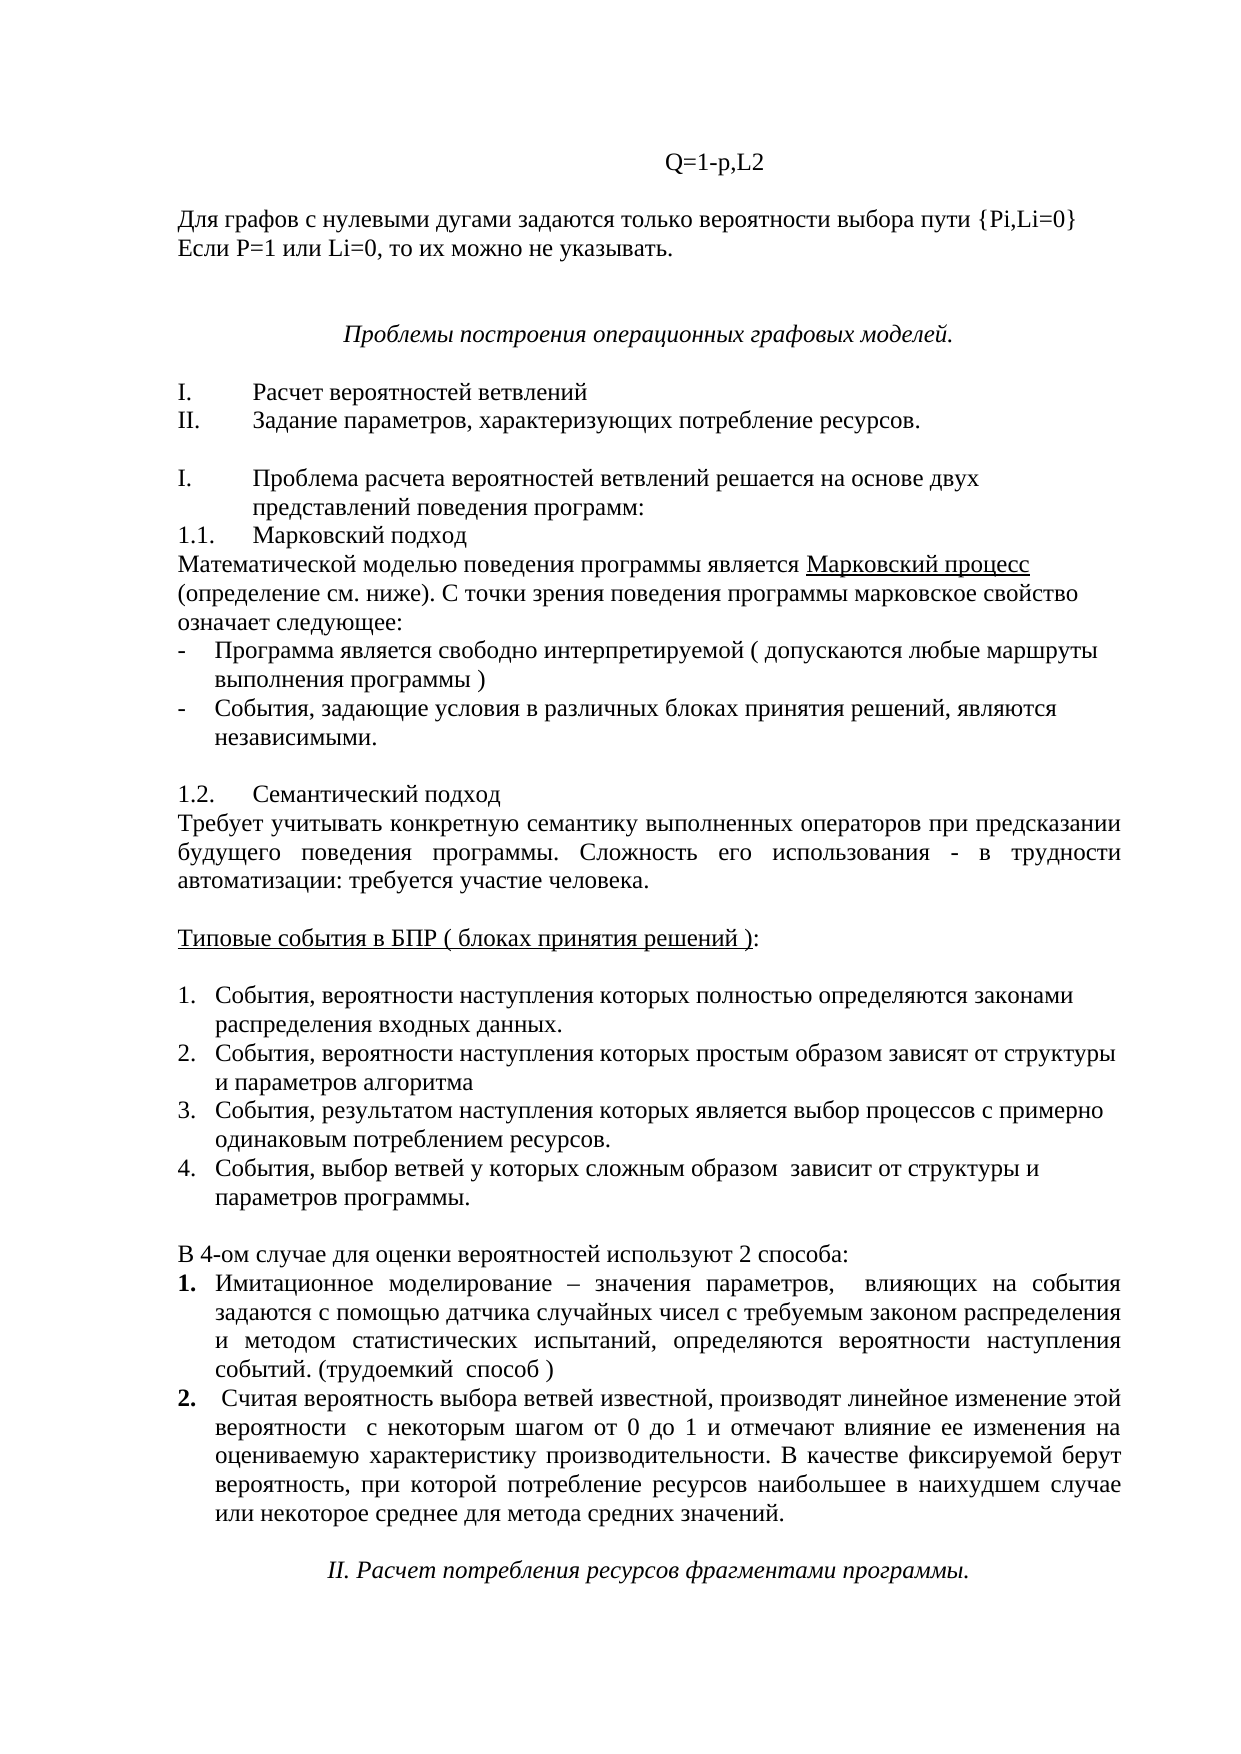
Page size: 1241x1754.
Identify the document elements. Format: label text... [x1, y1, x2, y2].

list Проблема расчета вероятностей ветвлений решается на основе двух представлений поведения программ: [177, 463, 1122, 521]
text Q=1-p,L2 [477, 147, 1122, 176]
list Семантический подход [177, 779, 1122, 808]
list События, выбор ветвей у которых сложным образом зависит от структуры и параметров программы. [177, 1153, 1122, 1211]
text Требует учитывать конкретную семантику выполненных операторов при предсказании будущего поведения программы. Сложность его использования - в трудности автоматизации: требуется участие человека. [177, 808, 1122, 894]
text Проблемы построения операционных графовых моделей. [177, 319, 1122, 348]
text Если Р=1 или Li=0, то их можно не указывать. [177, 233, 1122, 262]
text В 4-ом случае для оценки вероятностей используют 2 способа: [177, 1239, 1122, 1268]
list Задание параметров, характеризующих потребление ресурсов. [177, 406, 1122, 434]
list События, задающие условия в различных блоках принятия решений, являются независимыми. [177, 693, 1122, 751]
text Математической моделью поведения программы является Марковский процесс (определение см. ниже). С точки зрения поведения программы марковское свойство означает следующее: [177, 549, 1122, 636]
list Марковский подход [177, 521, 1122, 549]
text Для графов с нулевыми дугами задаются только вероятности выбора пути {Pi,Li=0} [177, 204, 1122, 233]
text II. Расчет потребления ресурсов фрагментами программы. [177, 1556, 1122, 1584]
list Расчет вероятностей ветвлений [177, 377, 1122, 406]
text Типовые события в БПР ( блоках принятия решений ): [177, 923, 1122, 952]
list Считая вероятность выбора ветвей известной, производят линейное изменение этой вероятности с некоторым шагом от 0 до 1 и отмечают влияние ее изменения на оцениваемую характеристику производительности. В качестве фиксируемой берут вероятность, при которой потребление ресурсов наибольшее в наихудшем случае или некоторое среднее для метода средних значений. [177, 1383, 1122, 1527]
list События, вероятности наступления которых простым образом зависят от структуры и параметров алгоритма [177, 1038, 1122, 1096]
list События, вероятности наступления которых полностью определяются законами распределения входных данных. [177, 981, 1122, 1038]
list Программа является свободно интерпретируемой ( допускаются любые маршруты выполнения программы ) [177, 636, 1122, 693]
list Имитационное моделирование – значения параметров, влияющих на события задаются с помощью датчика случайных чисел с требуемым законом распределения и методом статистических испытаний, определяются вероятности наступления событий. (трудоемкий способ ) [177, 1268, 1122, 1383]
list События, результатом наступления которых является выбор процессов с примерно одинаковым потреблением ресурсов. [177, 1096, 1122, 1153]
